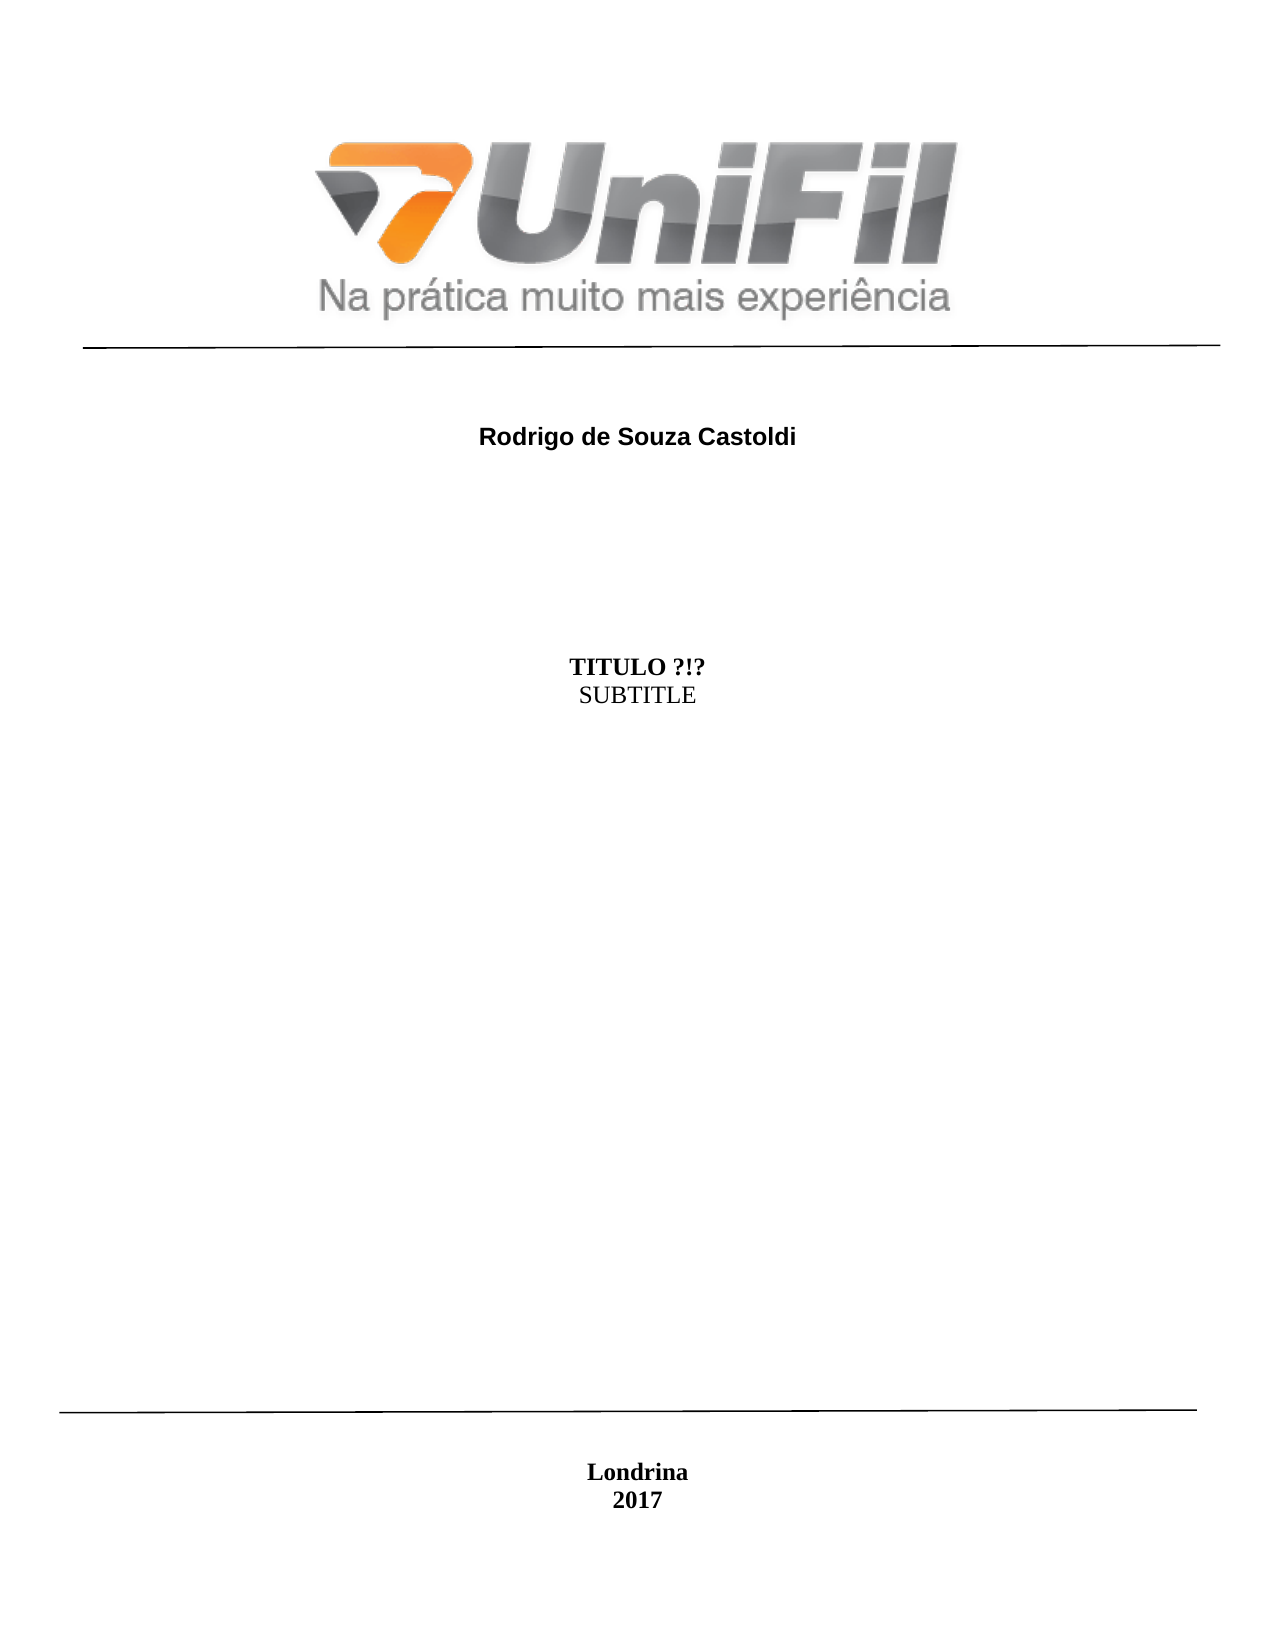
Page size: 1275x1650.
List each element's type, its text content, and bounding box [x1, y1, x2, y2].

text 2017 [118, 1486, 1157, 1514]
text Rodrigo de Souza Castoldi [118, 422, 1157, 451]
text TITULO ?!? [118, 652, 1157, 681]
text SUBTITLE [118, 681, 1157, 709]
text Londrina [118, 1457, 1157, 1486]
picture [278, 118, 997, 336]
